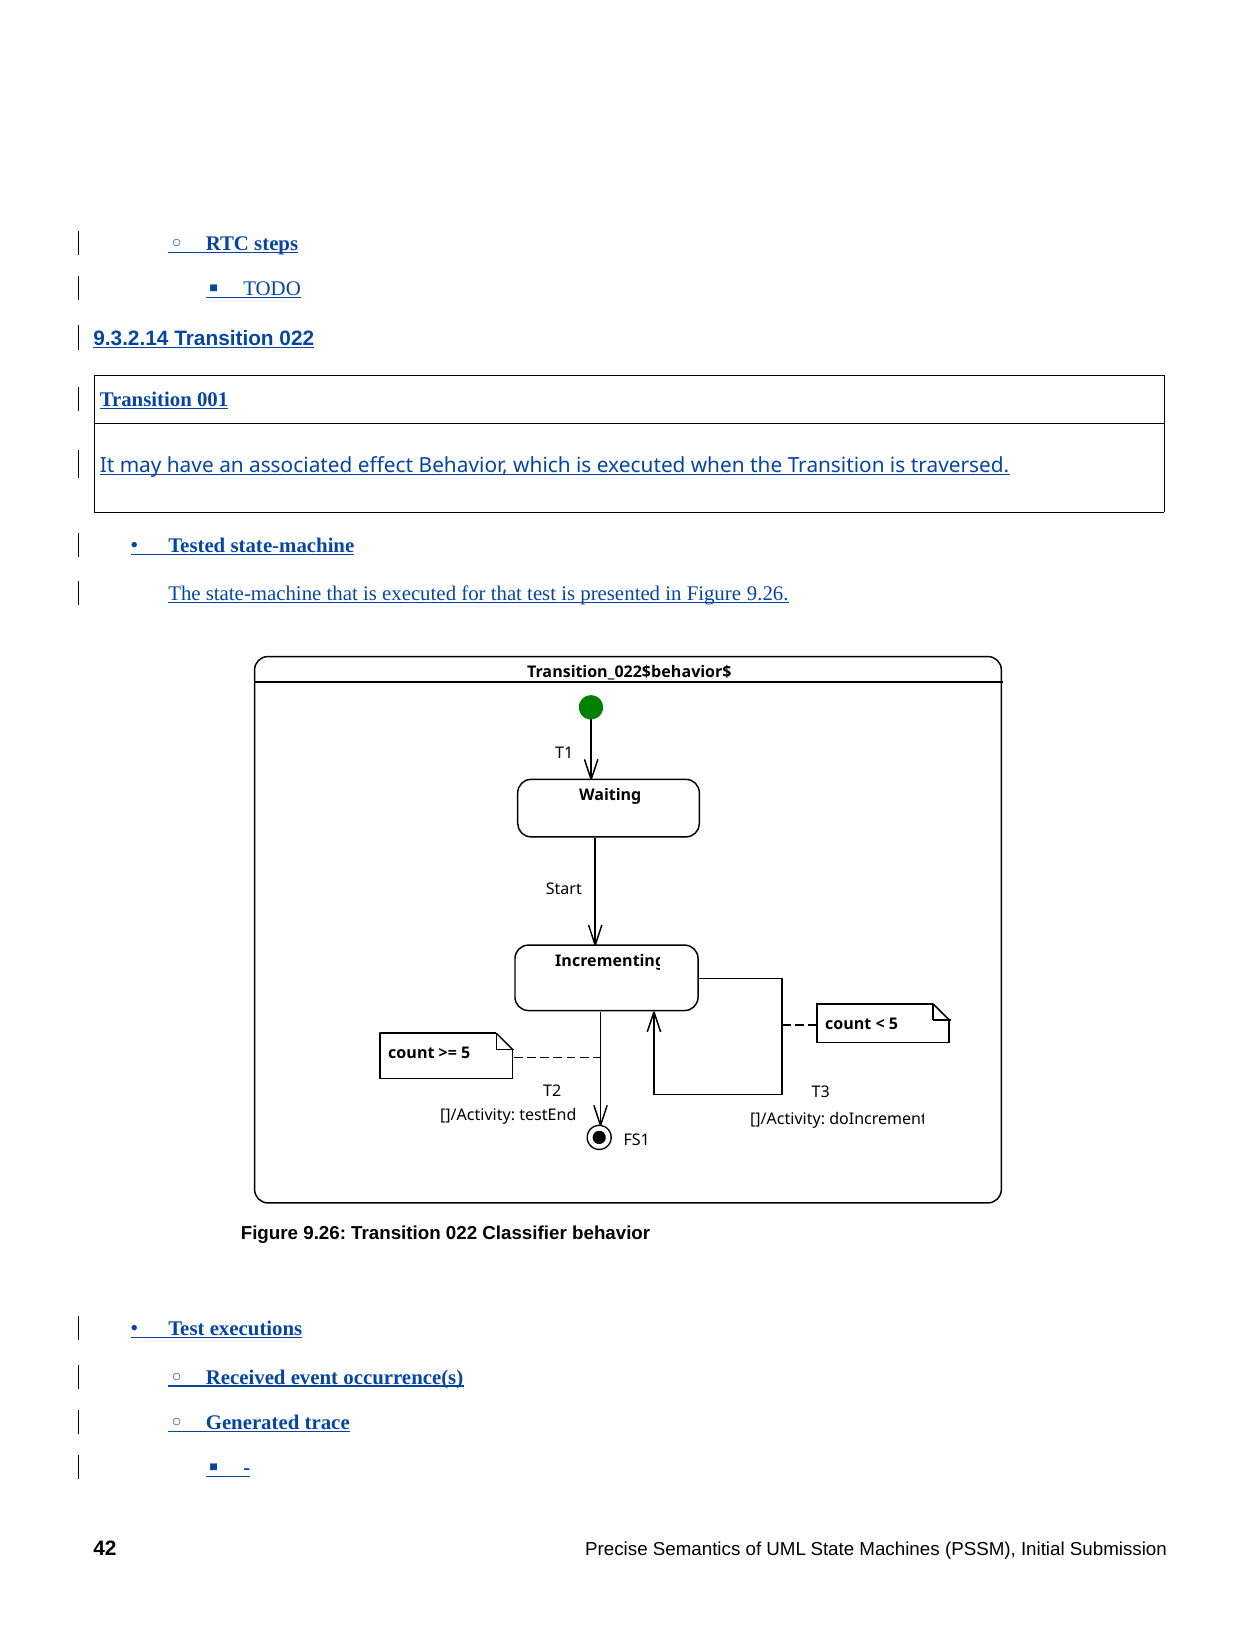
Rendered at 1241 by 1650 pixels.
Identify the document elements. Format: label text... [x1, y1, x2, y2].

list Test executions [131, 1316, 1164, 1340]
list TODO [206, 276, 1164, 300]
table_header Transition 001 [95, 376, 1164, 423]
list Generated trace [168, 1410, 1164, 1434]
list - [206, 1455, 1164, 1479]
list Tested state-machine [131, 533, 1164, 557]
list Figure 9.26: Transition 022 Classifier behavior [241, 642, 1017, 1243]
list Received event occurrence(s) [168, 1365, 1164, 1389]
table_cell It may have an associated effect Behavior, which is executed when the Transition is traversed. [95, 424, 1164, 512]
list The state-machine that is executed for that test is presented in Figure 9.26. [131, 581, 1164, 605]
list RTC steps [168, 231, 1164, 255]
subtitle Transition 022 [93, 325, 1164, 350]
